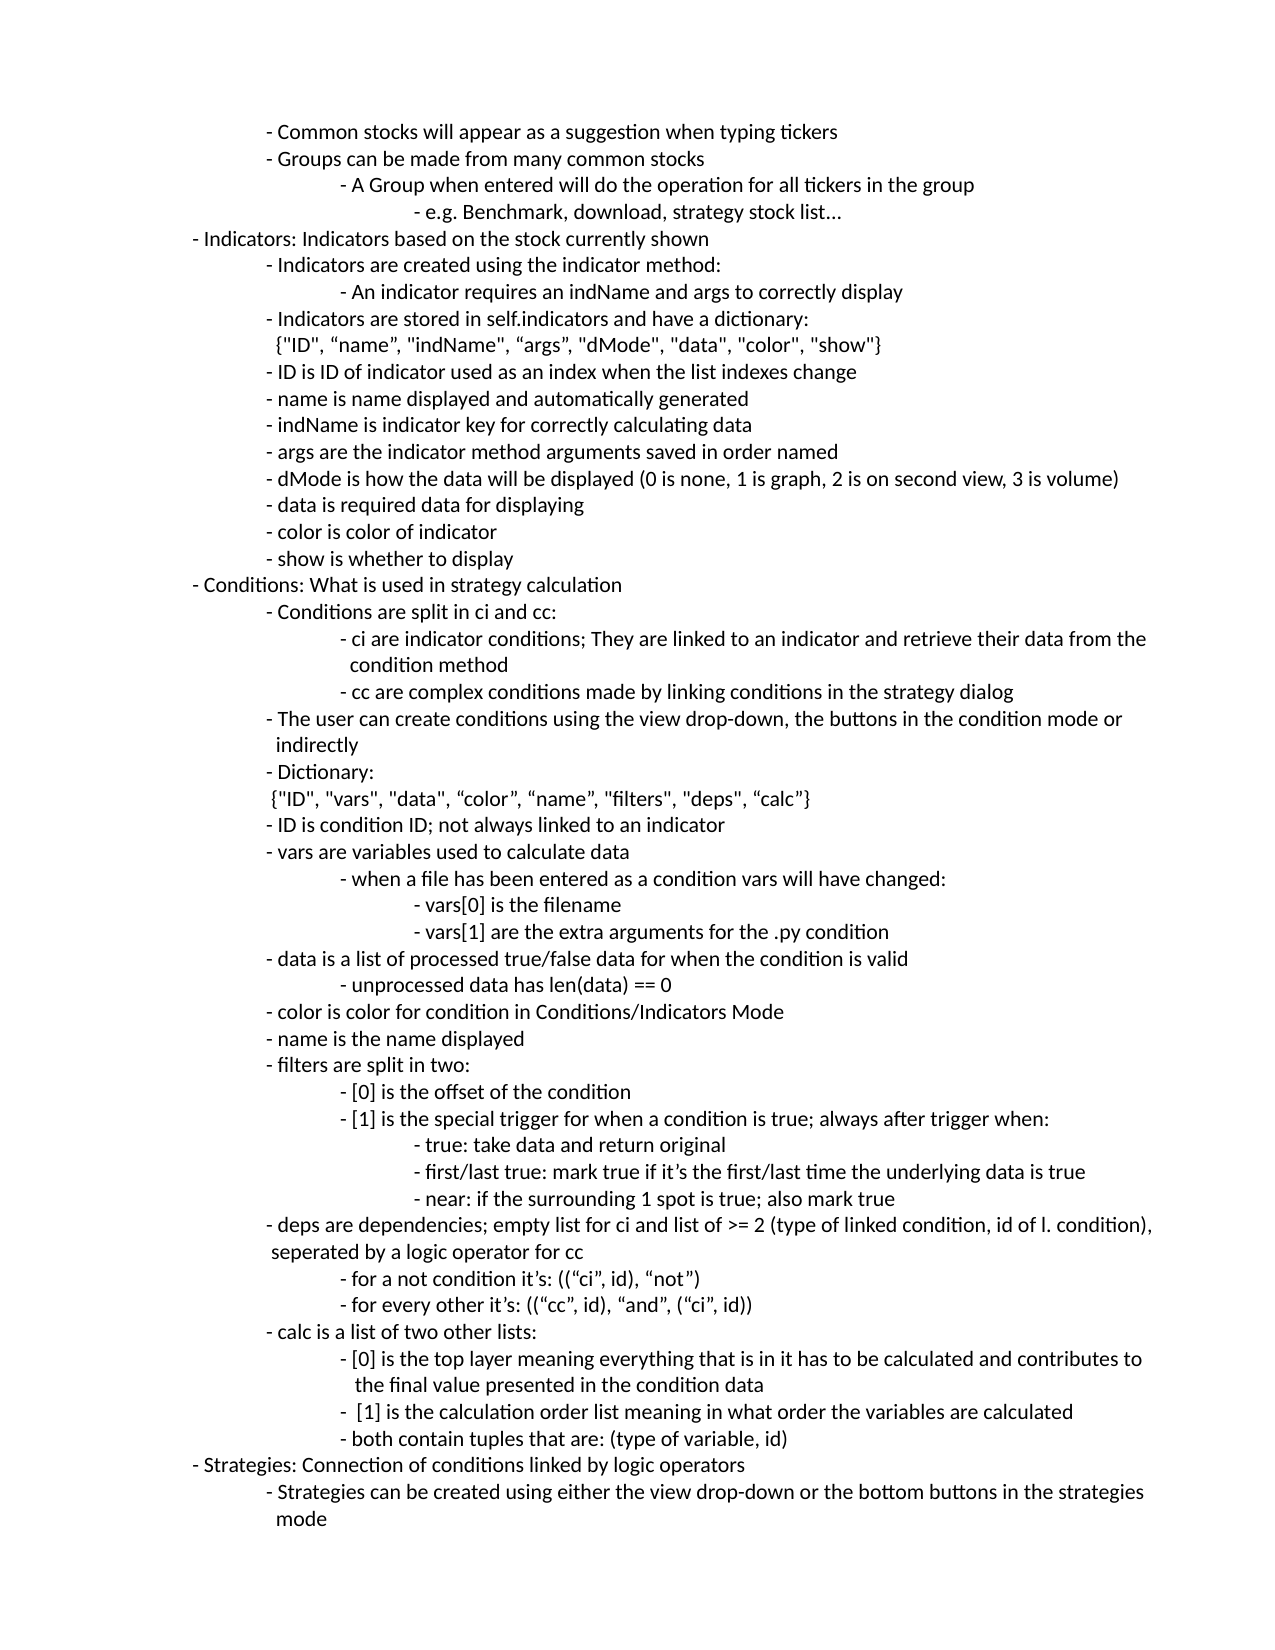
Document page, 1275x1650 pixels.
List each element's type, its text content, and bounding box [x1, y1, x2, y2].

text - Common stocks will appear as a suggestion when typing tickers - Groups can be made from many common stocks - A Group when entered will do the operation for all tickers in the group - e.g. Benchmark, download, strategy stock list... [118, 118, 1157, 225]
text - Indicators are created using the indicator method: - An indicator requires an indName and args to correctly display - Indicators are stored in self.indicators and have a dictionary: [118, 251, 1157, 331]
text - Indicators: Indicators based on the stock currently shown [118, 225, 1157, 251]
text - ci are indicator conditions; They are linked to an indicator and retrieve their data from the condition method - cc are complex conditions made by linking conditions in the strategy dialog - The user can create conditions using the view drop-down, the buttons in the condition mode or indirectly - Dictionary: {"ID", "vars", "data", “color”, “name”, "filters", "deps", “calc”} - ID is condition ID; not always linked to an indicator - vars are variables used to calculate data - when a file has been entered as a condition vars will have changed: - vars[0] is the filename - vars[1] are the extra arguments for the .py condition - data is a list of processed true/false data for when the condition is valid - unprocessed data has len(data) == 0 - color is color for condition in Conditions/Indicators Mode - name is the name displayed - filters are split in two: - [0] is the offset of the condition - [1] is the special trigger for when a condition is true; always after trigger when: - true: take data and return original - first/last true: mark true if it’s the first/last time the underlying data is true - near: if the surrounding 1 spot is true; also mark true - deps are dependencies; empty list for ci and list of >= 2 (type of linked condition, id of l. condition), seperated by a logic operator for cc - for a not condition it’s: ((“ci”, id), “not”) - for every other it’s: ((“cc”, id), “and”, (“ci”, id)) - calc is a list of two other lists: - [0] is the top layer meaning everything that is in it has to be calculated and contributes to the final value presented in the condition data - [1] is the calculation order list meaning in what order the variables are calculated - both contain tuples that are: (type of variable, id) - Strategies: Connection of conditions linked by logic operators - Strategies can be created using either the view drop-down or the bottom buttons in the strategies mode [118, 625, 1157, 1531]
text {"ID", “name”, "indName", “args”, "dMode", "data", "color", "show"} - ID is ID of indicator used as an index when the list indexes change - name is name displayed and automatically generated - indName is indicator key for correctly calculating data - args are the indicator method arguments saved in order named - dMode is how the data will be displayed (0 is none, 1 is graph, 2 is on second view, 3 is volume) - data is required data for displaying - color is color of indicator - show is whether to display - Conditions: What is used in strategy calculation - Conditions are split in ci and cc: [118, 331, 1157, 625]
